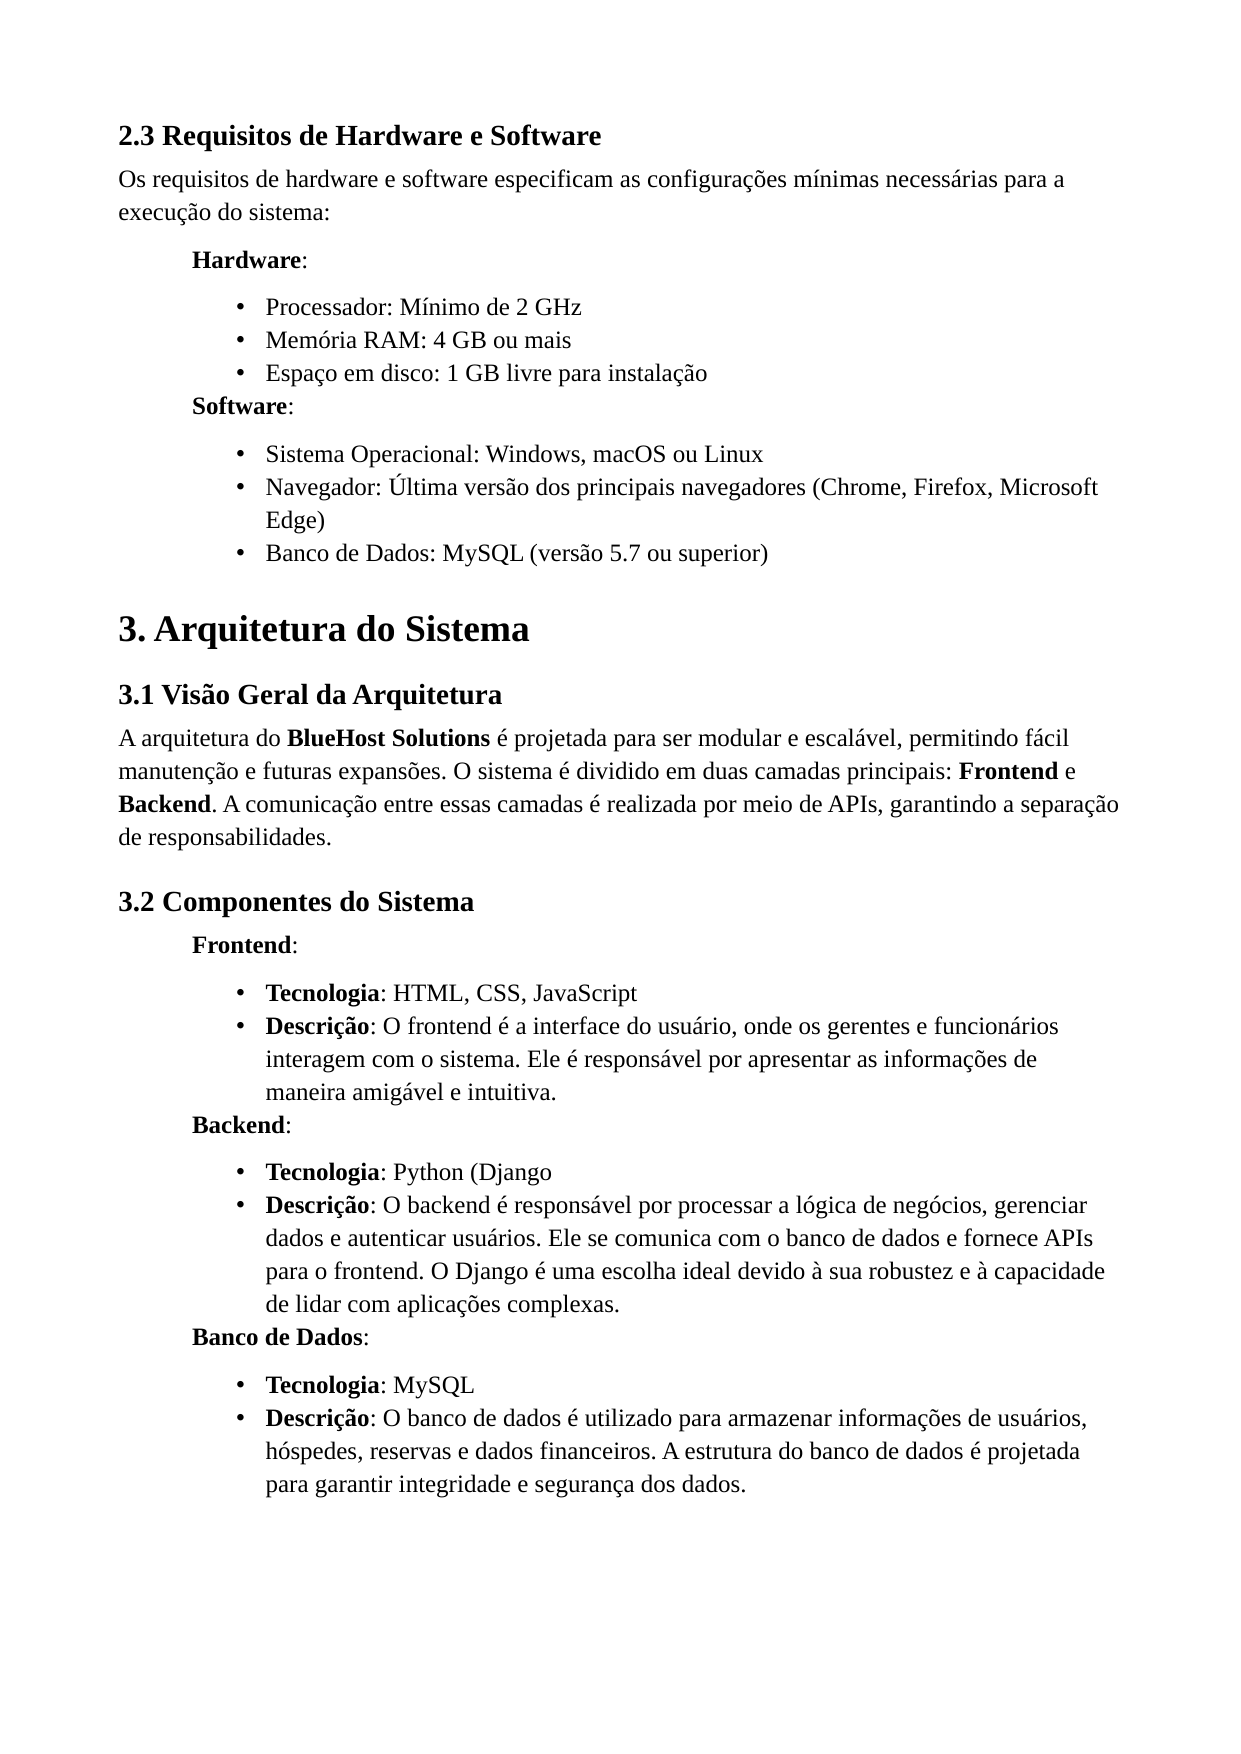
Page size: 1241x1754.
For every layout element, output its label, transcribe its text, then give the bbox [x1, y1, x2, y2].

list Sistema Operacional: Windows, macOS ou Linux [236, 439, 1122, 468]
list Processador: Mínimo de 2 GHz [236, 292, 1122, 321]
list Navegador: Última versão dos principais navegadores (Chrome, Firefox, Microsoft Edge) [236, 472, 1122, 534]
list Espaço em disco: 1 GB livre para instalação [236, 358, 1122, 387]
list Banco de Dados: MySQL (versão 5.7 ou superior) [236, 538, 1122, 567]
list Banco de Dados: [162, 1322, 1122, 1351]
subtitle 3. Arquitetura do Sistema [118, 607, 1122, 650]
subtitle 3.2 Componentes do Sistema [118, 884, 1122, 918]
list Tecnologia: Python (Django [236, 1157, 1122, 1186]
list Software: [162, 391, 1122, 420]
text Os requisitos de hardware e software especificam as configurações mínimas necessárias para a execução do sistema: [118, 164, 1122, 226]
list Memória RAM: 4 GB ou mais [236, 325, 1122, 354]
list Hardware: [162, 245, 1122, 273]
list Tecnologia: HTML, CSS, JavaScript [236, 978, 1122, 1006]
list Descrição: O frontend é a interface do usuário, onde os gerentes e funcionários interagem com o sistema. Ele é responsável por apresentar as informações de maneira amigável e intuitiva. [236, 1011, 1122, 1106]
subtitle 3.1 Visão Geral da Arquitetura [118, 677, 1122, 710]
list Frontend: [162, 930, 1122, 959]
text A arquitetura do BlueHost Solutions é projetada para ser modular e escalável, permitindo fácil manutenção e futuras expansões. O sistema é dividido em duas camadas principais: Frontend e Backend. A comunicação entre essas camadas é realizada por meio de APIs, garantindo a separação de responsabilidades. [118, 723, 1122, 851]
list Descrição: O backend é responsável por processar a lógica de negócios, gerenciar dados e autenticar usuários. Ele se comunica com o banco de dados e fornece APIs para o frontend. O Django é uma escolha ideal devido à sua robustez e à capacidade de lidar com aplicações complexas. [236, 1190, 1122, 1318]
list Descrição: O banco de dados é utilizado para armazenar informações de usuários, hóspedes, reservas e dados financeiros. A estrutura do banco de dados é projetada para garantir integridade e segurança dos dados. [236, 1403, 1122, 1498]
list Backend: [162, 1110, 1122, 1138]
subtitle 2.3 Requisitos de Hardware e Software [118, 118, 1122, 152]
list Tecnologia: MySQL [236, 1370, 1122, 1399]
